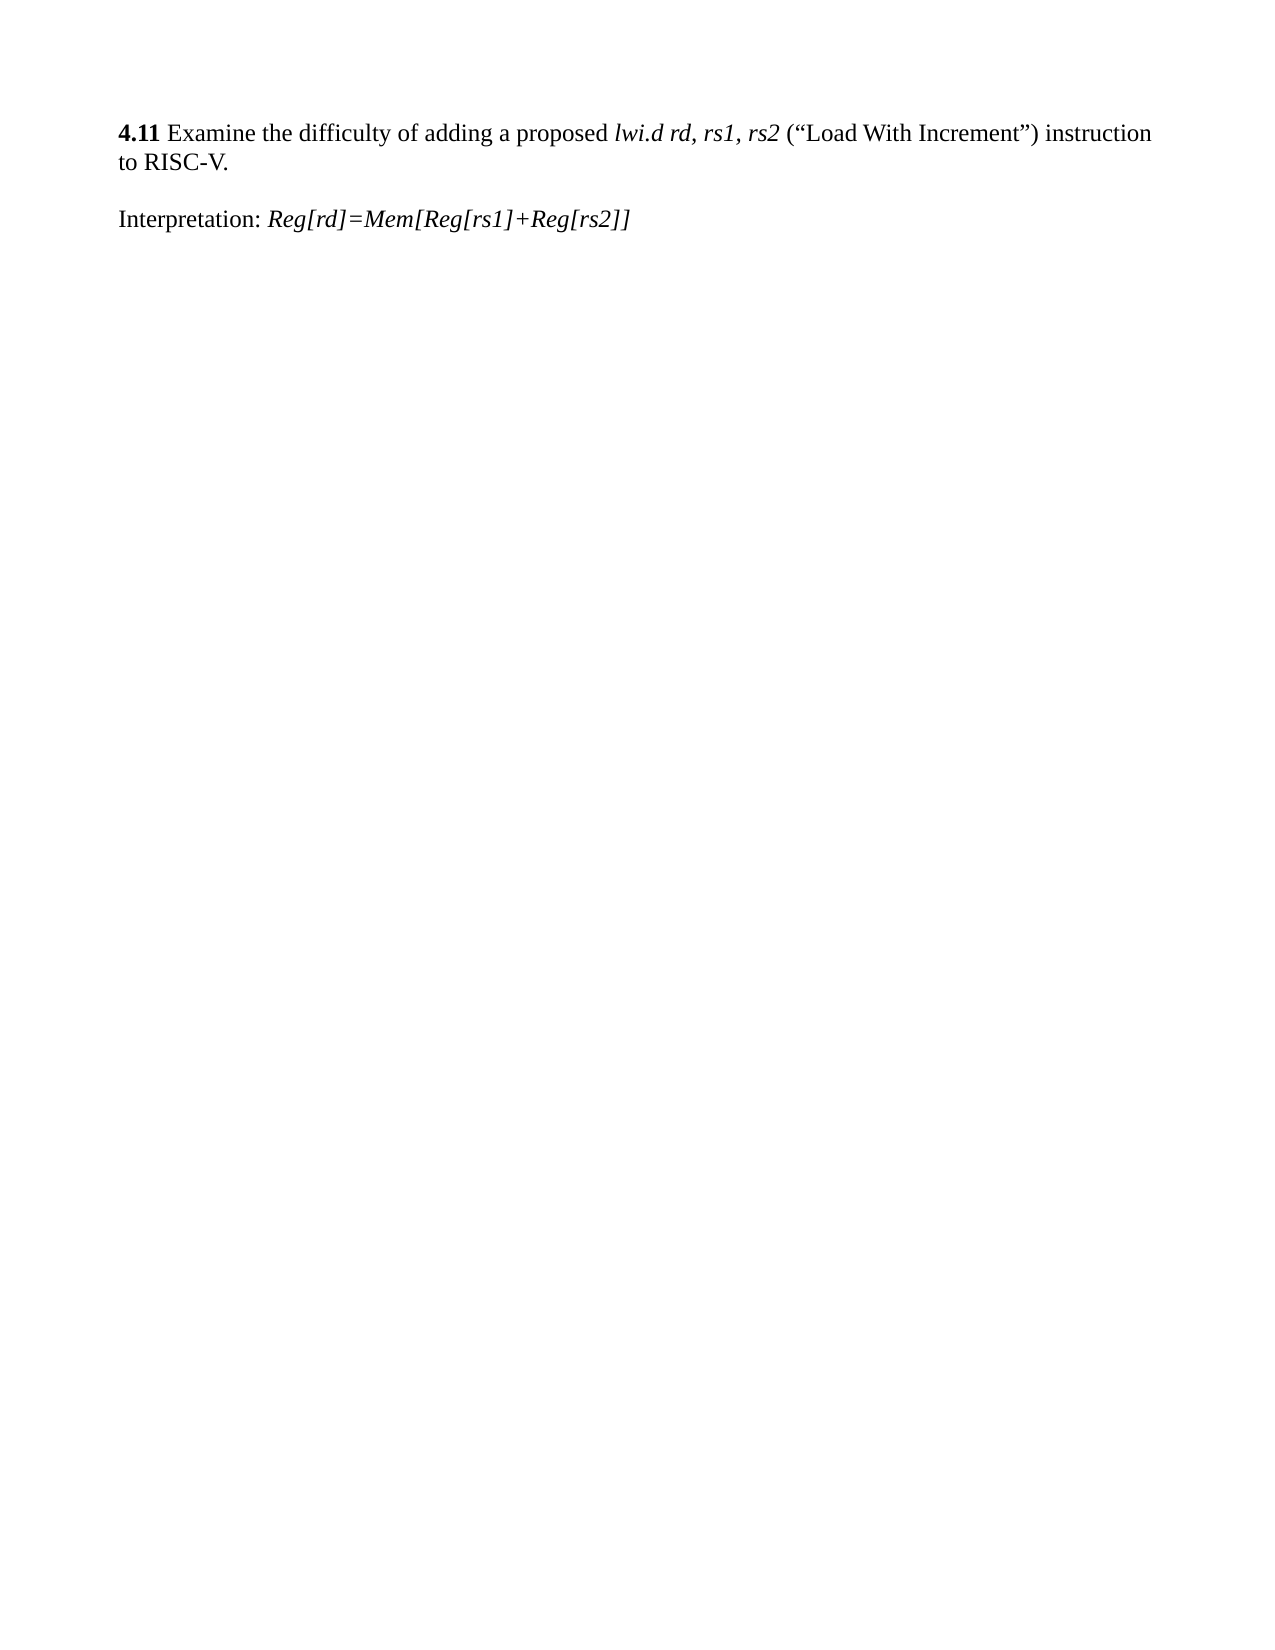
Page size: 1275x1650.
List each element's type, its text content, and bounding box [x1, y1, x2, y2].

text Interpretation: Reg[rd]=Mem[Reg[rs1]+Reg[rs2]] [118, 204, 1157, 233]
text 4.11 Examine the difficulty of adding a proposed lwi.d rd, rs1, rs2 (“Load With Increment”) instruction to RISC-V. [118, 118, 1157, 176]
